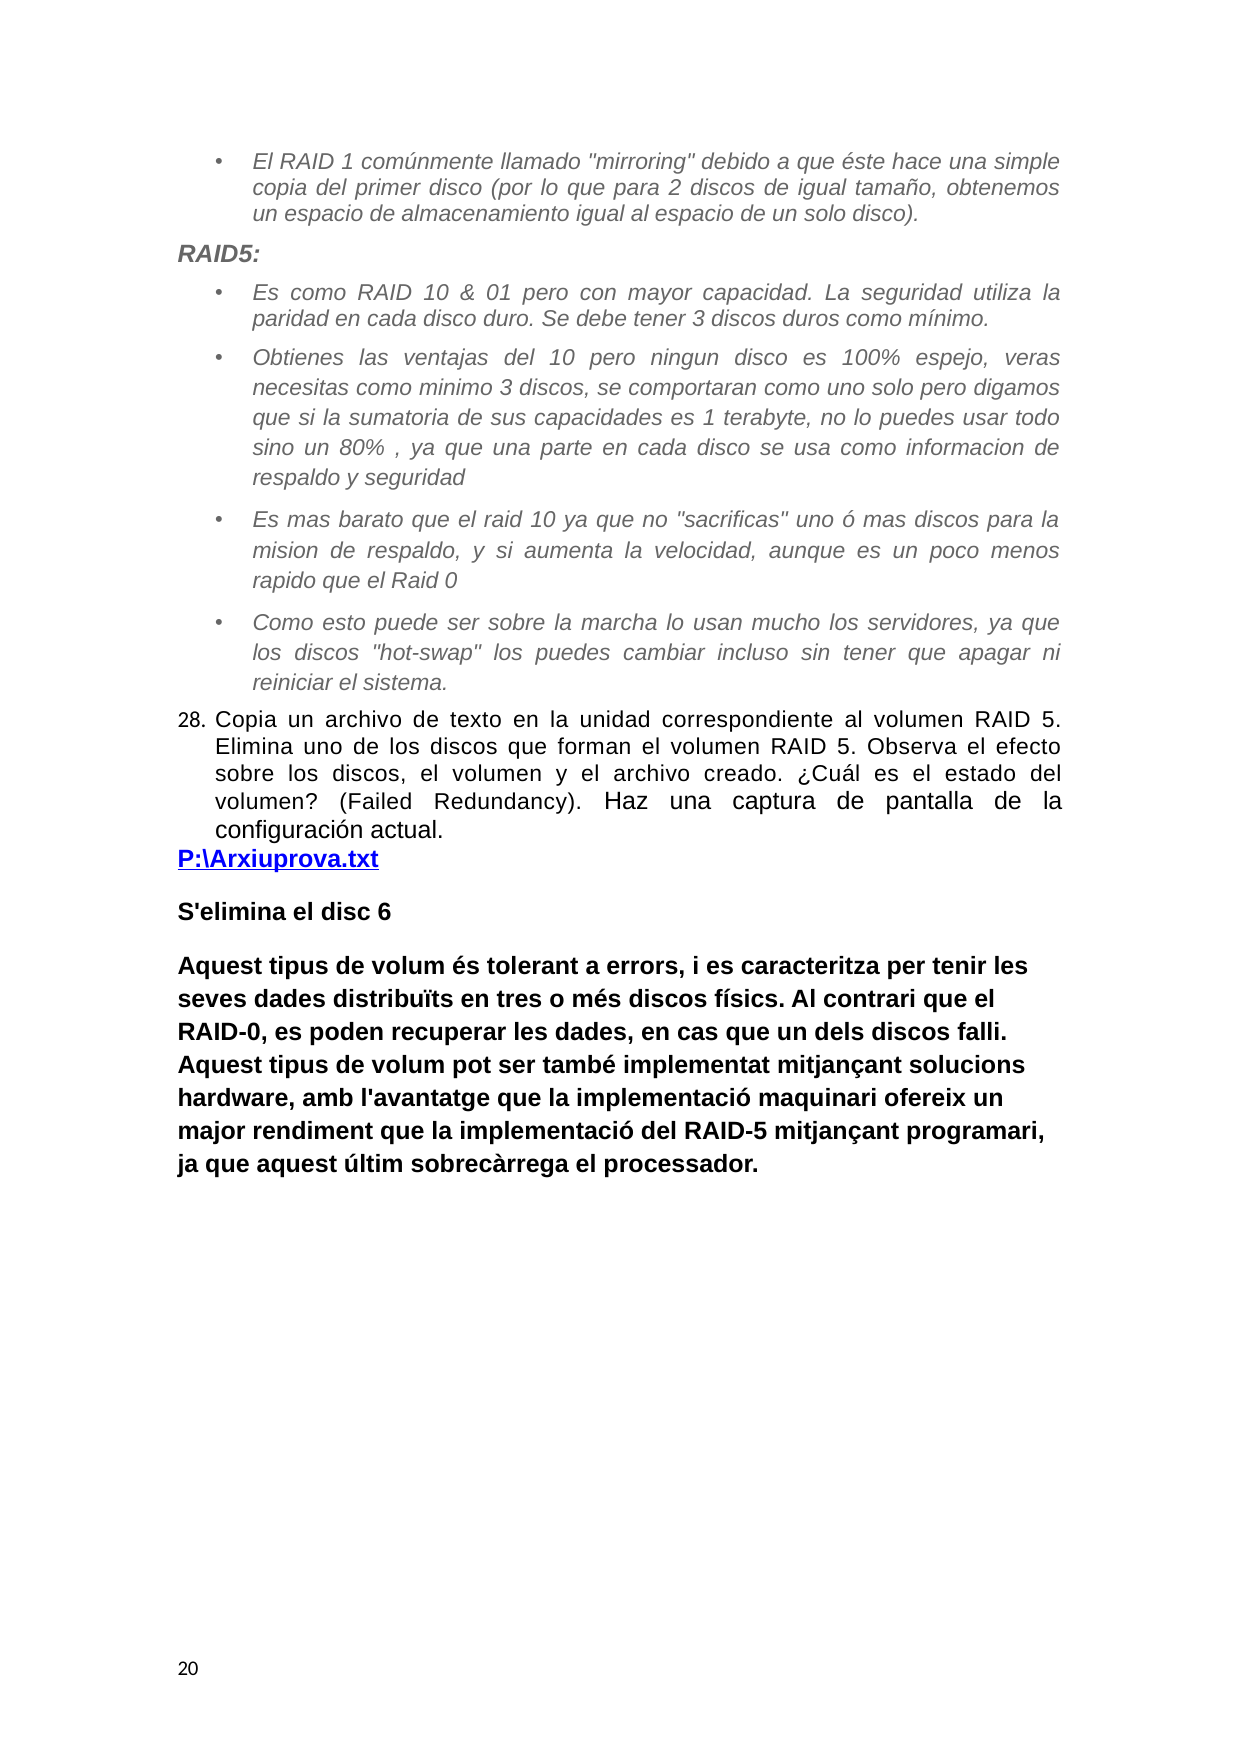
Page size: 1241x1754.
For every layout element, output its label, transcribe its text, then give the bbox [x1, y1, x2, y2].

list Aquest tipus de volum és tolerant a errors, i es caracteritza per tenir les seves dades distribuïts en tres o més discos físics. Al contrari que el RAID-0, es poden recuperar les dades, en cas que un dels discos falli. Aquest tipus de volum pot ser també implementat mitjançant solucions hardware, amb l'avantatge que la implementació maquinari ofereix un major rendiment que la implementació del RAID-5 mitjançant programari, ja que aquest últim sobrecàrrega el processador. [177, 951, 1063, 1178]
list Es mas barato que el raid 10 ya que no "sacrificas" uno ó mas discos para la mision de respaldo, y si aumenta la velocidad, aunque es un poco menos rapido que el Raid 0 [215, 506, 1063, 593]
list Es como RAID 10 & 01 pero con mayor capacidad. La seguridad utiliza la paridad en cada disco duro. Se debe tener 3 discos duros como mínimo. [215, 279, 1063, 332]
list Obtienes las ventajas del 10 pero ningun disco es 100% espejo, veras necesitas como minimo 3 discos, se comportaran como uno solo pero digamos que si la sumatoria de sus capacidades es 1 terabyte, no lo puedes usar todo sino un 80% , ya que una parte en cada disco se usa como informacion de respaldo y seguridad [215, 343, 1063, 491]
list El RAID 1 comúnmente llamado "mirroring" debido a que éste hace una simple copia del primer disco (por lo que para 2 discos de igual tamaño, obtenemos un espacio de almacenamiento igual al espacio de un solo disco). [215, 148, 1063, 227]
list Copia un archivo de texto en la unidad correspondiente al volumen RAID 5. Elimina uno de los discos que forman el volumen RAID 5. Observa el efecto sobre los discos, el volumen y el archivo creado. ¿Cuál es el estado del volumen? (Failed Redundancy). Haz una captura de pantalla de la configuración actual. [177, 705, 1063, 843]
list S'elimina el disc 6 [177, 897, 1063, 926]
list Como esto puede ser sobre la marcha lo usan mucho los servidores, ya que los discos "hot-swap" los puedes cambiar incluso sin tener que apagar ni reiniciar el sistema. [215, 609, 1063, 696]
list P:\Arxiuprova.txt [177, 843, 1063, 872]
list RAID5: [177, 238, 1063, 267]
